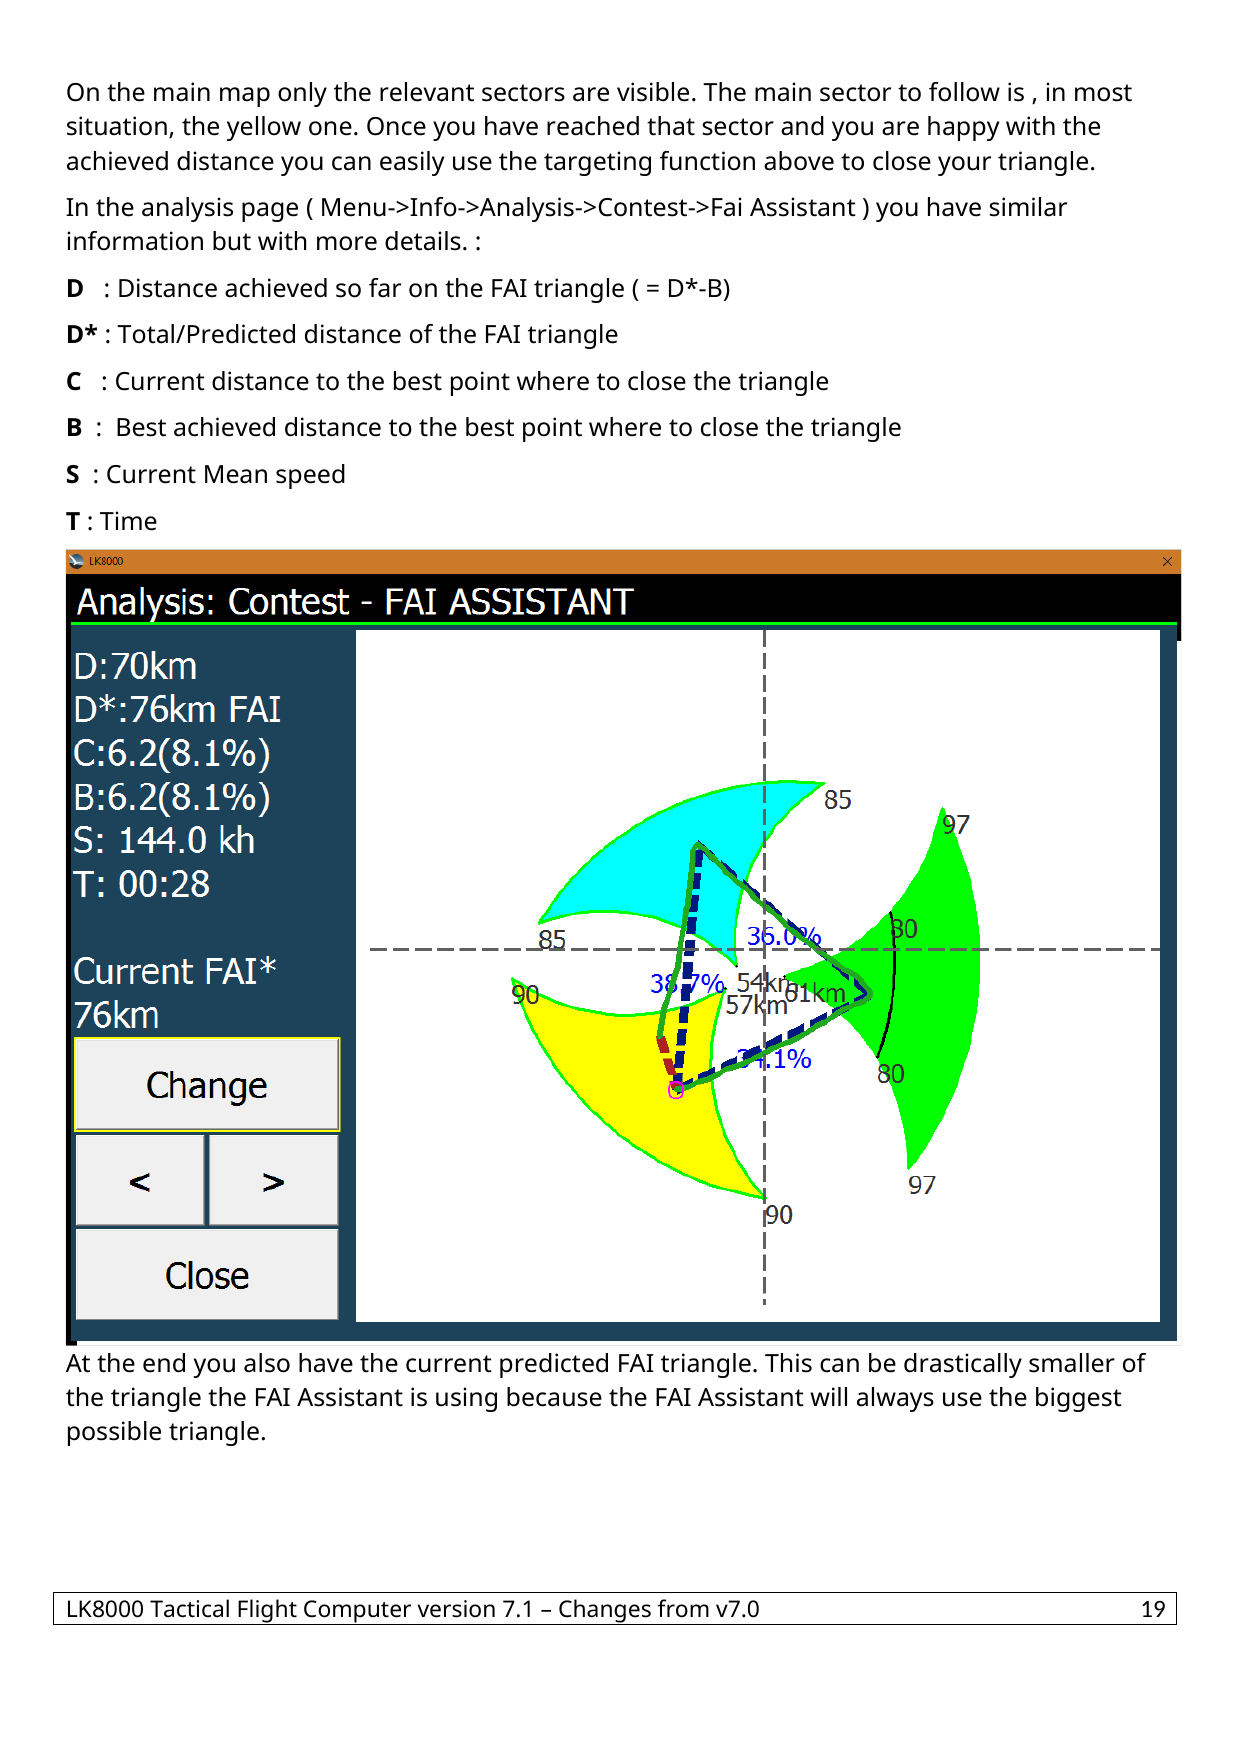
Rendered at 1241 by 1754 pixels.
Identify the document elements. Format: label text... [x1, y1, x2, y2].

text T : Time [66, 503, 1181, 537]
text D : Distance achieved so far on the FAI triangle ( = D*-B) [66, 270, 1181, 304]
text B : Best achieved distance to the best point where to close the triangle [66, 410, 1181, 444]
picture [65, 549, 1182, 1346]
text C : Current distance to the best point where to close the triangle [66, 363, 1181, 397]
text On the main map only the relevant sectors are visible. The main sector to follow is , in most situation, the yellow one. Once you have reached that sector and you are happy with the achieved distance you can easily use the targeting function above to close your triangle. [66, 75, 1181, 177]
text S : Current Mean speed [66, 457, 1181, 491]
text D* : Total/Predicted distance of the FAI triangle [66, 317, 1181, 351]
text In the analysis page ( Menu->Info->Analysis->Contest->Fai Assistant ) you have similar information but with more details. : [66, 190, 1181, 258]
text At the end you also have the current predicted FAI triangle. This can be drastically smaller of the triangle the FAI Assistant is using because the FAI Assistant will always use the biggest possible triangle. [66, 1346, 1181, 1448]
